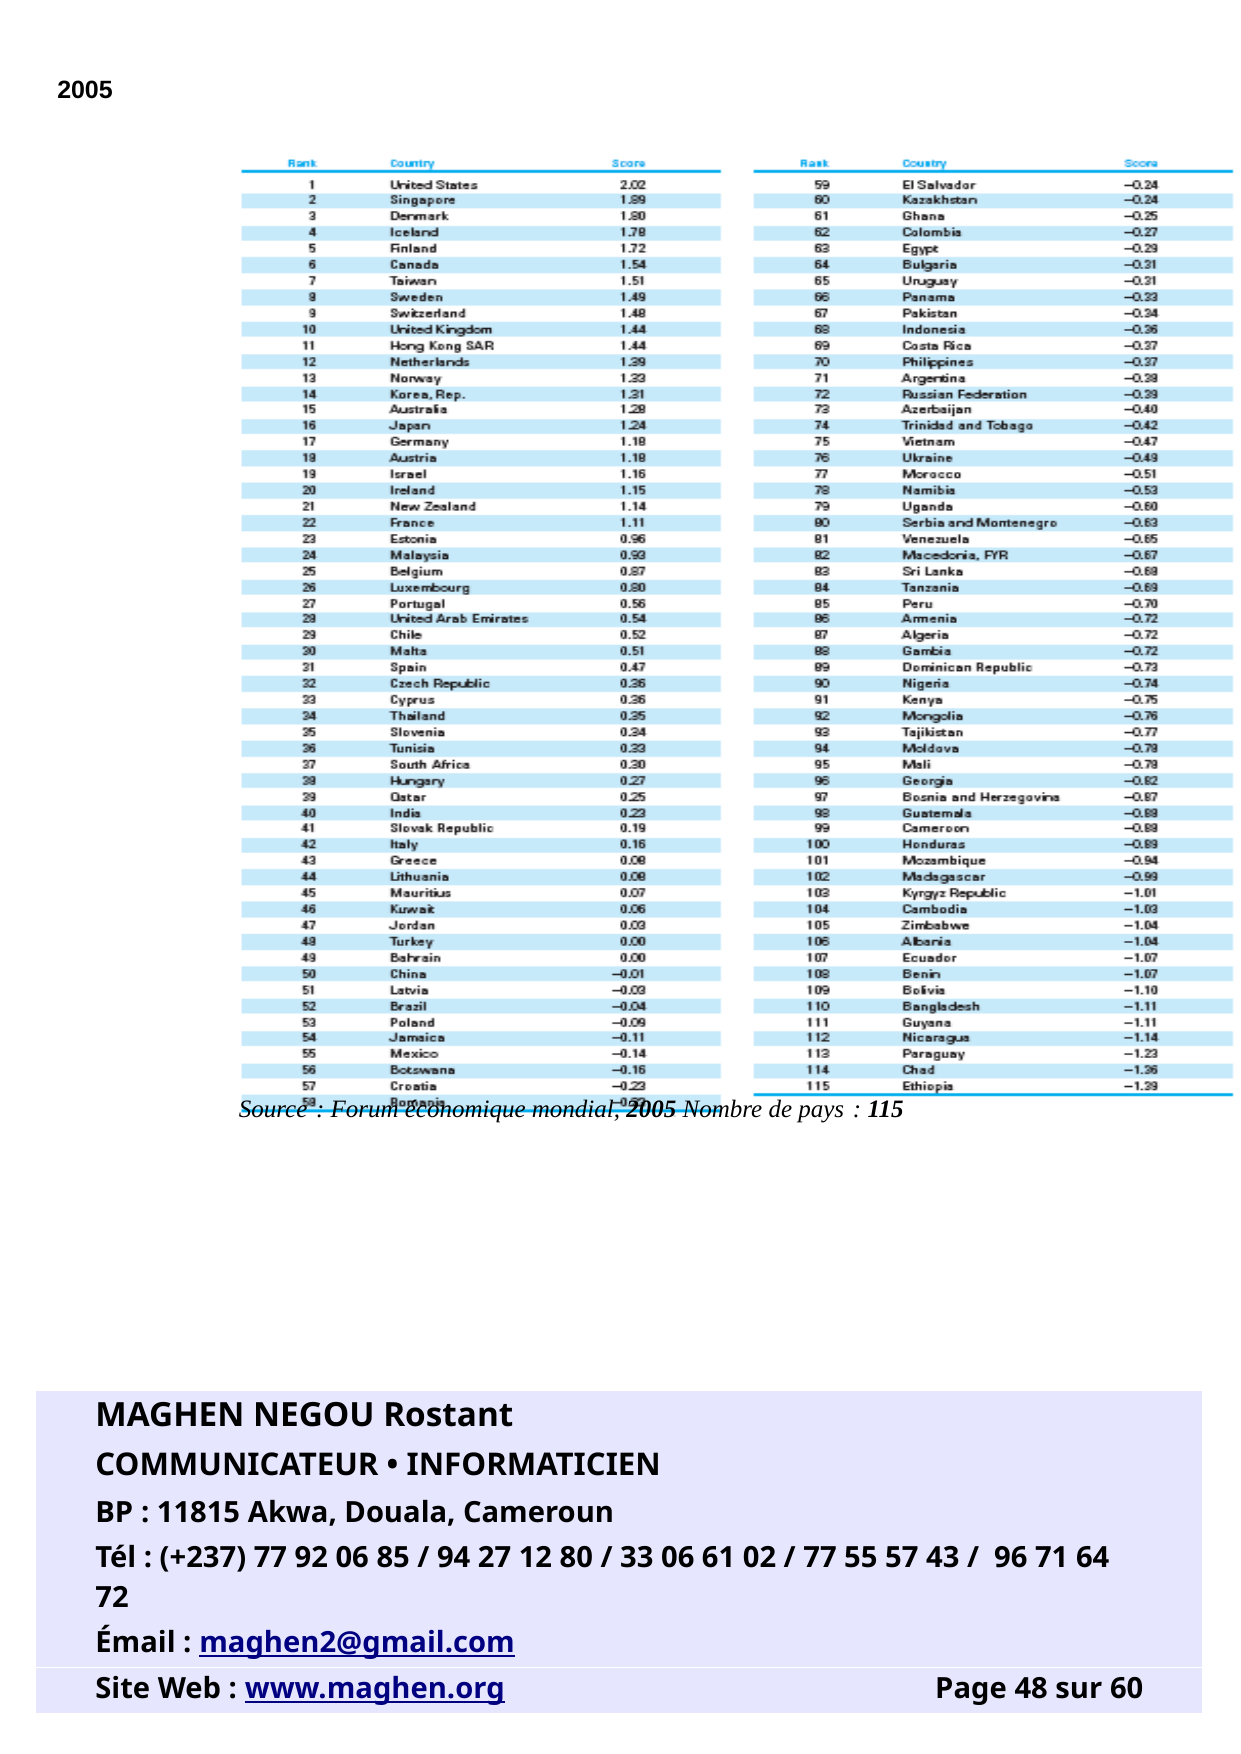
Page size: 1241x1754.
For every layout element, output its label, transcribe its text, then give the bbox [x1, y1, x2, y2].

text Source : Forum économique mondial, 2005 Nombre de pays : 115 [498, 1117, 799, 1122]
text Source : Forum économique mondial, 2005 Nombre de pays : 115 [239, 129, 1008, 152]
text Source : Forum économique mondial, 2005 Nombre de pays : 115 [239, 1117, 497, 1122]
subtitle 2005 [43, 75, 1203, 104]
